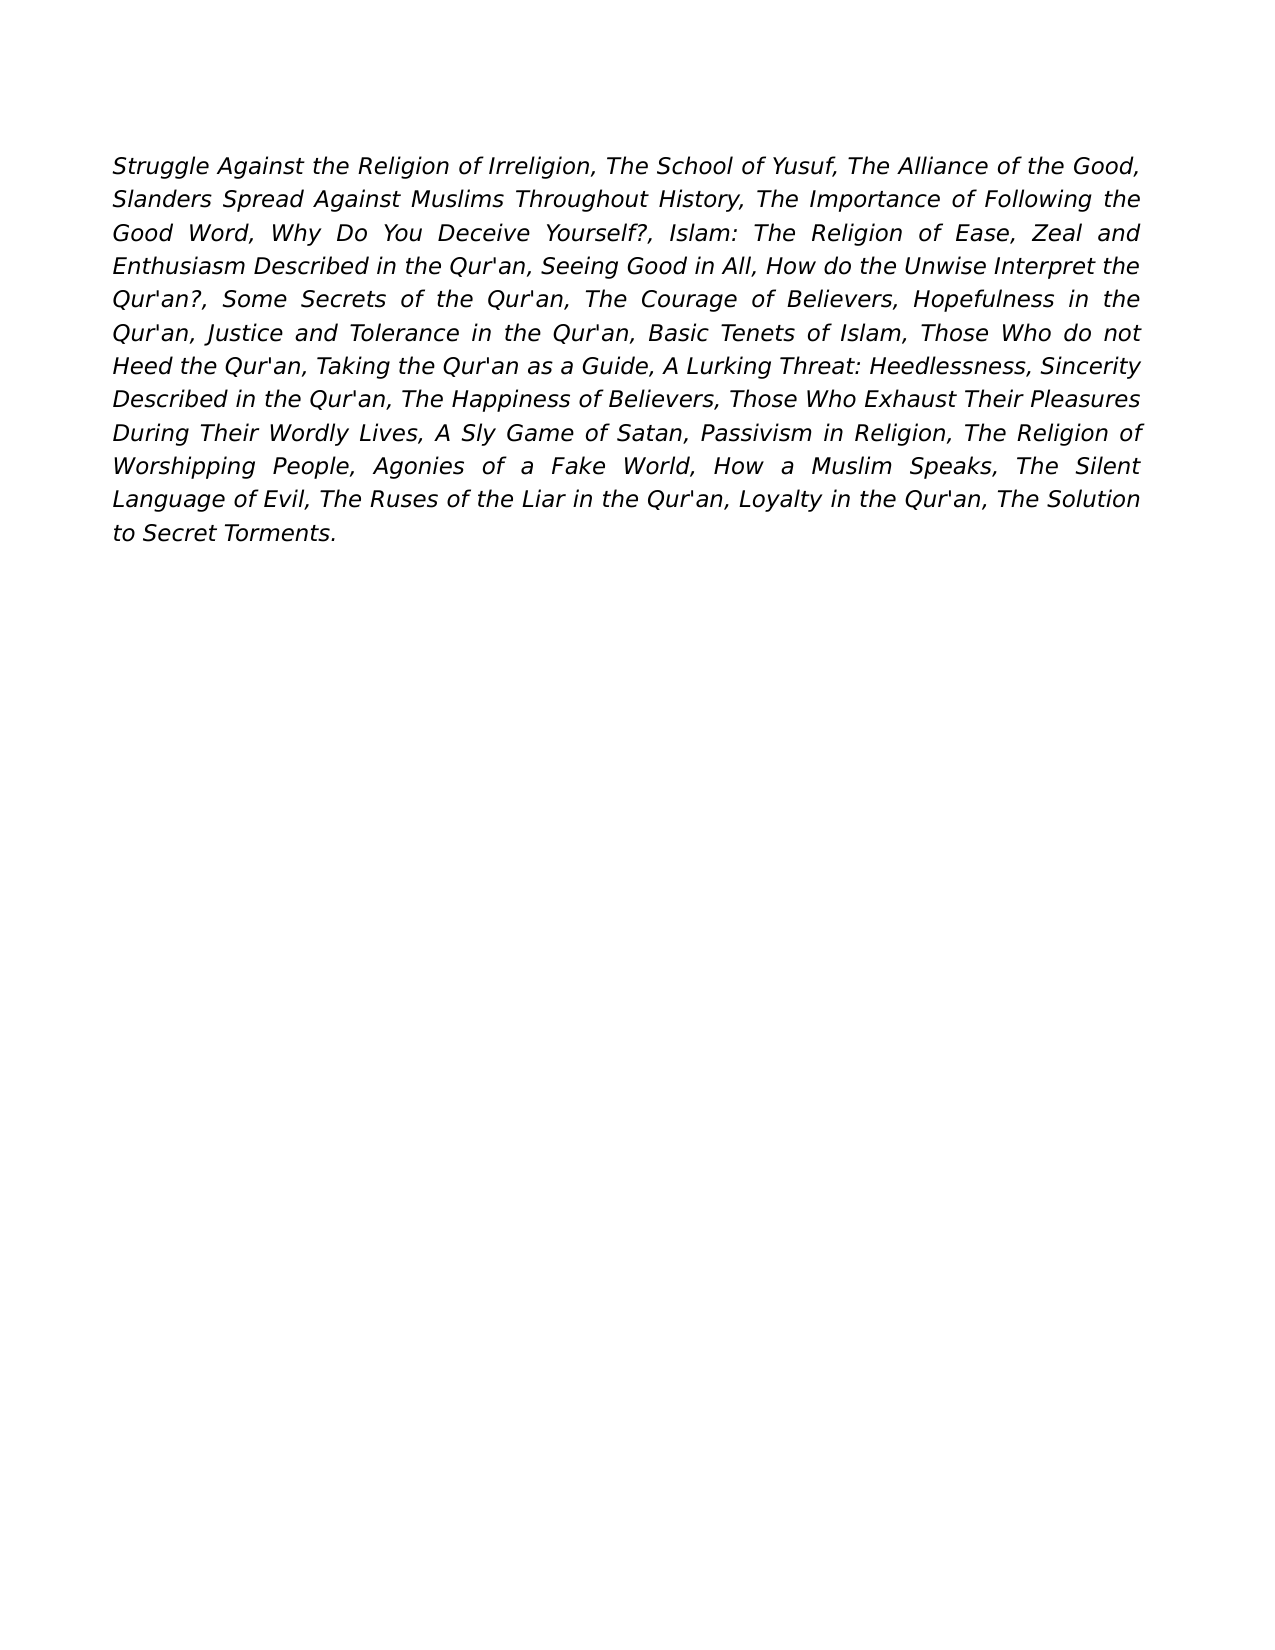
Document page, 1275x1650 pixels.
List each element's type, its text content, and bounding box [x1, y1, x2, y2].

text Struggle Against the Religion of Irreligion, The School of Yusuf, The Alliance of the Good, Slanders Spread Against Muslims Throughout History, The Importance of Following the Good Word, Why Do You Deceive Yourself?, Islam: The Religion of Ease, Zeal and Enthusiasm Described in the Qur'an, Seeing Good in All, How do the Unwise Interpret the Qur'an?, Some Secrets of the Qur'an, The Courage of Believers, Hopefulness in the Qur'an, Justice and Tolerance in the Qur'an, Basic Tenets of Islam, Those Who do not Heed the Qur'an, Taking the Qur'an as a Guide, A Lurking Threat: Heedlessness, Sincerity Described in the Qur'an, The Happiness of Believers, Those Who Exhaust Their Pleasures During Their Wordly Lives, A Sly Game of Satan, Passivism in Religion, The Religion of Worshipping People, Agonies of a Fake World, How a Muslim Speaks, The Silent Language of Evil, The Ruses of the Liar in the Qur'an, Loyalty in the Qur'an, The Solution to Secret Torments. [112, 148, 1145, 548]
